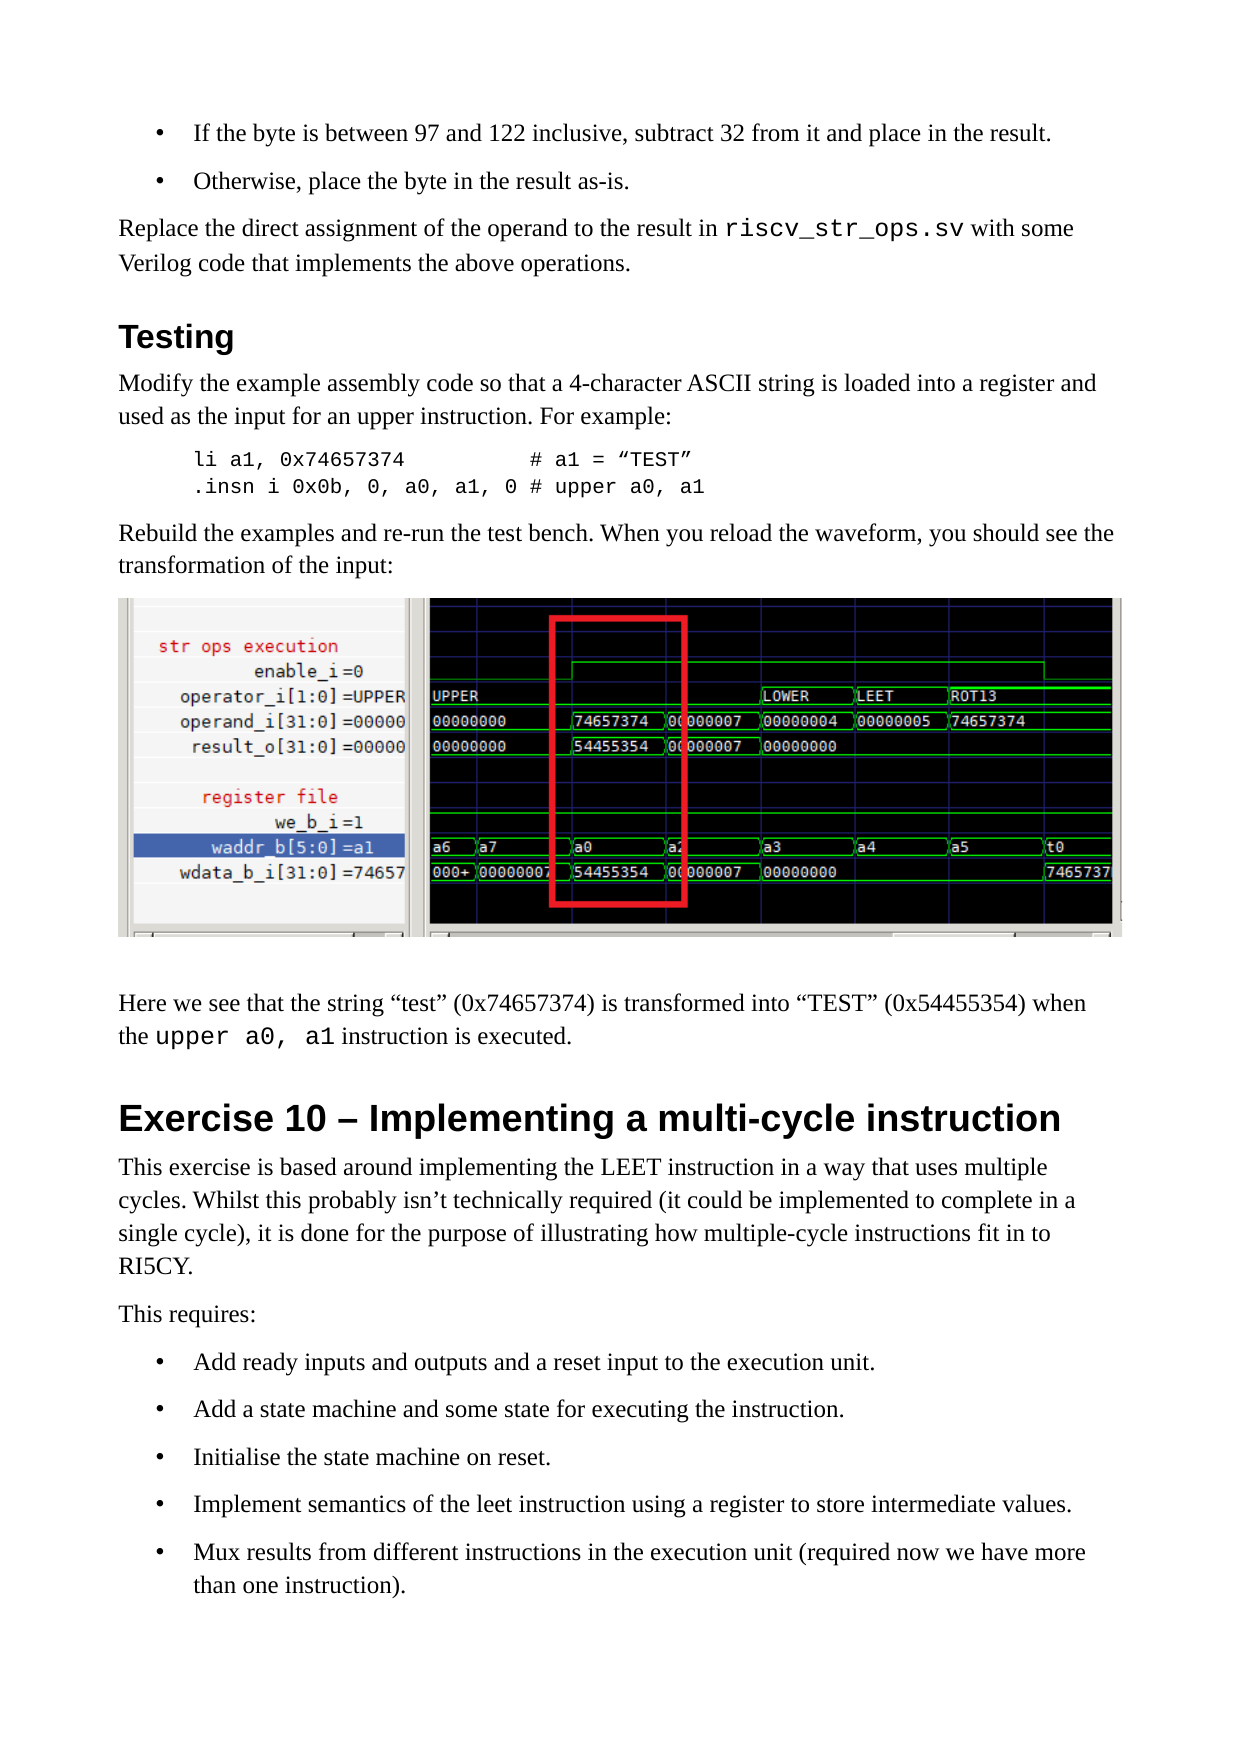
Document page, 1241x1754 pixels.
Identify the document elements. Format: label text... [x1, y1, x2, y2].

text Replace the direct assignment of the operand to the result in riscv_str_ops.sv with some Verilog code that implements the above operations. [118, 213, 1122, 277]
list If the byte is between 97 and 122 inclusive, subtract 32 from it and place in the result. [156, 118, 1122, 147]
list Add a state machine and some state for executing the instruction. [156, 1394, 1122, 1423]
list Add ready inputs and outputs and a reset input to the execution unit. [156, 1347, 1122, 1375]
text Rebuild the examples and re-run the test bench. When you reload the waveform, you should see the transformation of the input: [118, 518, 1122, 579]
text This requires: [118, 1299, 1122, 1328]
subtitle Exercise 10 – Implementing a multi-cycle instruction [118, 1096, 1122, 1140]
text li a1, 0x74657374 # a1 = “TEST” .insn i 0x0b, 0, a0, a1, 0 # upper a0, a1 [118, 449, 1122, 499]
subtitle Testing [118, 317, 1122, 356]
list Initialise the state machine on reset. [156, 1442, 1122, 1471]
text Here we see that the string “test” (0x74657374) is transformed into “TEST” (0x54455354) when the upper a0, a1 instruction is executed. [118, 988, 1122, 1052]
text This exercise is based around implementing the LEET instruction in a way that uses multiple cycles. Whilst this probably isn’t technically required (it could be implemented to complete in a single cycle), it is done for the purpose of illustrating how multiple-cycle instructions fit in to RI5CY. [118, 1152, 1122, 1280]
text Modify the example assembly code so that a 4-character ASCII string is loaded into a register and used as the input for an upper instruction. For example: [118, 368, 1122, 430]
list Implement semantics of the leet instruction using a register to store intermediate values. [156, 1489, 1122, 1518]
picture [118, 598, 1123, 937]
list Otherwise, place the byte in the result as-is. [156, 166, 1122, 194]
list Mux results from different instructions in the execution unit (required now we have more than one instruction). [156, 1537, 1122, 1599]
